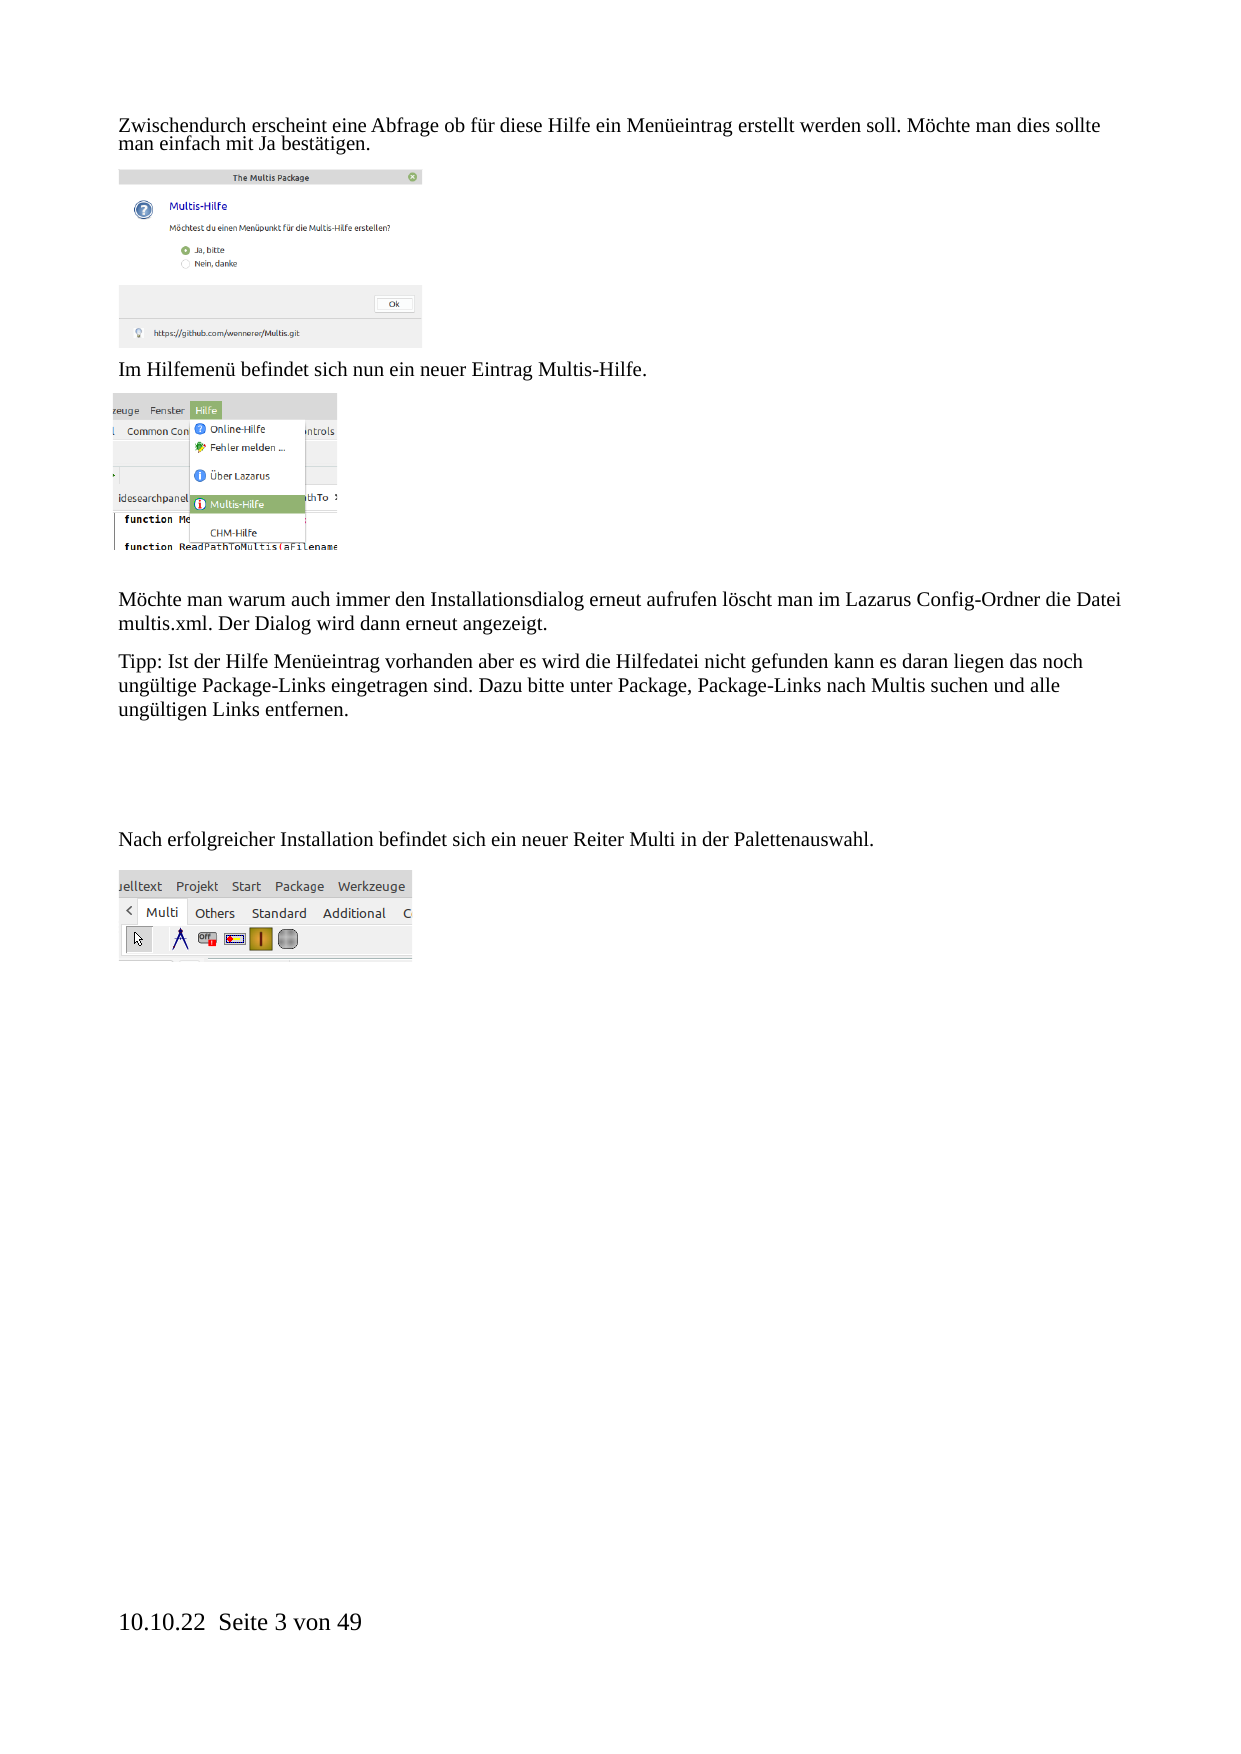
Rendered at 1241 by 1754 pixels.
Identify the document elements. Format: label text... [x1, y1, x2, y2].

picture [118, 870, 413, 962]
text Zwischendurch erscheint eine Abfrage ob für diese Hilfe ein Menüeintrag erstellt werden soll. Möchte man dies sollte man einfach mit Ja bestätigen. [118, 118, 1122, 153]
text Tipp: Ist der Hilfe Menüeintrag vorhanden aber es wird die Hilfedatei nicht gefunden kann es daran liegen das noch ungültige Package-Links eingetragen sind. Dazu bitte unter Package, Package-Links nach Multis suchen und alle ungültigen Links entfernen. [118, 650, 1122, 721]
picture [112, 393, 338, 550]
text Nach erfolgreicher Installation befindet sich ein neuer Reiter Multi in der Palettenauswahl. [118, 832, 1122, 850]
text Im Hilfemenü befindet sich nun ein neuer Eintrag Multis-Hilfe. [118, 362, 1122, 379]
picture [118, 169, 423, 348]
text Möchte man warum auch immer den Installationsdialog erneut aufrufen löscht man im Lazarus Config-Ordner die Datei multis.xml. Der Dialog wird dann erneut angezeigt. [118, 588, 1122, 635]
